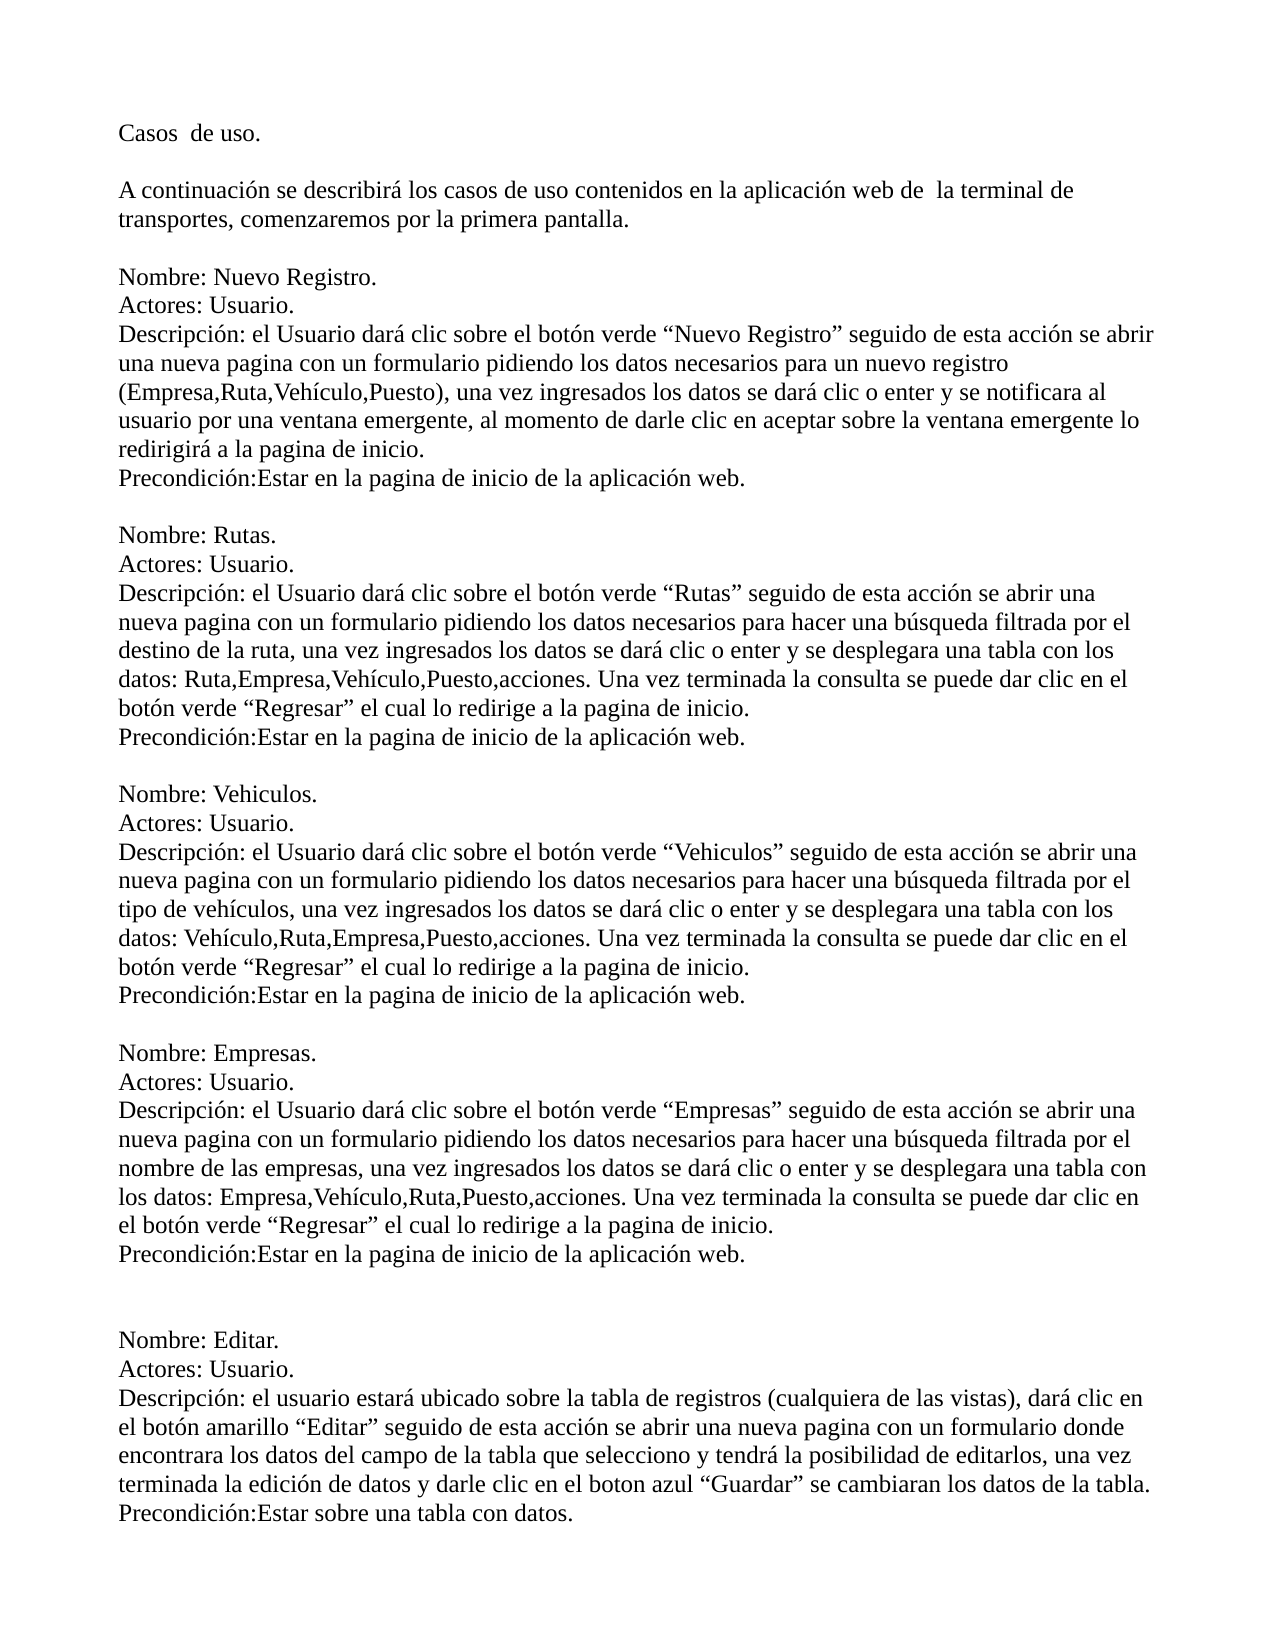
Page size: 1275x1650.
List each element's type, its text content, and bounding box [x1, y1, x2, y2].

text Actores: Usuario. [118, 1354, 1157, 1383]
text Descripción: el usuario estará ubicado sobre la tabla de registros (cualquiera de las vistas), dará clic en el botón amarillo “Editar” seguido de esta acción se abrir una nueva pagina con un formulario donde encontrara los datos del campo de la tabla que selecciono y tendrá la posibilidad de editarlos, una vez terminada la edición de datos y darle clic en el boton azul “Guardar” se cambiaran los datos de la tabla. [118, 1383, 1157, 1498]
text Nombre: Rutas. [118, 521, 1157, 549]
text Precondición:Estar en la pagina de inicio de la aplicación web. [118, 981, 1157, 1009]
text Descripción: el Usuario dará clic sobre el botón verde “Vehiculos” seguido de esta acción se abrir una nueva pagina con un formulario pidiendo los datos necesarios para hacer una búsqueda filtrada por el tipo de vehículos, una vez ingresados los datos se dará clic o enter y se desplegara una tabla con los datos: Vehículo,Ruta,Empresa,Puesto,acciones. Una vez terminada la consulta se puede dar clic en el botón verde “Regresar” el cual lo redirige a la pagina de inicio. [118, 837, 1157, 981]
text Precondición:Estar en la pagina de inicio de la aplicación web. [118, 1239, 1157, 1268]
text Actores: Usuario. [118, 808, 1157, 837]
text Nombre: Empresas. [118, 1038, 1157, 1067]
text Actores: Usuario. [118, 549, 1157, 578]
text Descripción: el Usuario dará clic sobre el botón verde “Rutas” seguido de esta acción se abrir una nueva pagina con un formulario pidiendo los datos necesarios para hacer una búsqueda filtrada por el destino de la ruta, una vez ingresados los datos se dará clic o enter y se desplegara una tabla con los datos: Ruta,Empresa,Vehículo,Puesto,acciones. Una vez terminada la consulta se puede dar clic en el botón verde “Regresar” el cual lo redirige a la pagina de inicio. [118, 578, 1157, 722]
text Actores: Usuario. [118, 1067, 1157, 1096]
text Precondición:Estar sobre una tabla con datos. [118, 1498, 1157, 1527]
text Nombre: Nuevo Registro. [118, 262, 1157, 291]
text Nombre: Editar. [118, 1326, 1157, 1354]
text Actores: Usuario. [118, 291, 1157, 319]
text Nombre: Vehiculos. [118, 779, 1157, 808]
text Descripción: el Usuario dará clic sobre el botón verde “Nuevo Registro” seguido de esta acción se abrir una nueva pagina con un formulario pidiendo los datos necesarios para un nuevo registro (Empresa,Ruta,Vehículo,Puesto), una vez ingresados los datos se dará clic o enter y se notificara al usuario por una ventana emergente, al momento de darle clic en aceptar sobre la ventana emergente lo redirigirá a la pagina de inicio. [118, 319, 1157, 463]
text Precondición:Estar en la pagina de inicio de la aplicación web. [118, 463, 1157, 492]
text A continuación se describirá los casos de uso contenidos en la aplicación web de la terminal de transportes, comenzaremos por la primera pantalla. [118, 176, 1157, 233]
text Casos de uso. [118, 118, 1157, 147]
text Descripción: el Usuario dará clic sobre el botón verde “Empresas” seguido de esta acción se abrir una nueva pagina con un formulario pidiendo los datos necesarios para hacer una búsqueda filtrada por el nombre de las empresas, una vez ingresados los datos se dará clic o enter y se desplegara una tabla con los datos: Empresa,Vehículo,Ruta,Puesto,acciones. Una vez terminada la consulta se puede dar clic en el botón verde “Regresar” el cual lo redirige a la pagina de inicio. [118, 1096, 1157, 1239]
text Precondición:Estar en la pagina de inicio de la aplicación web. [118, 722, 1157, 751]
